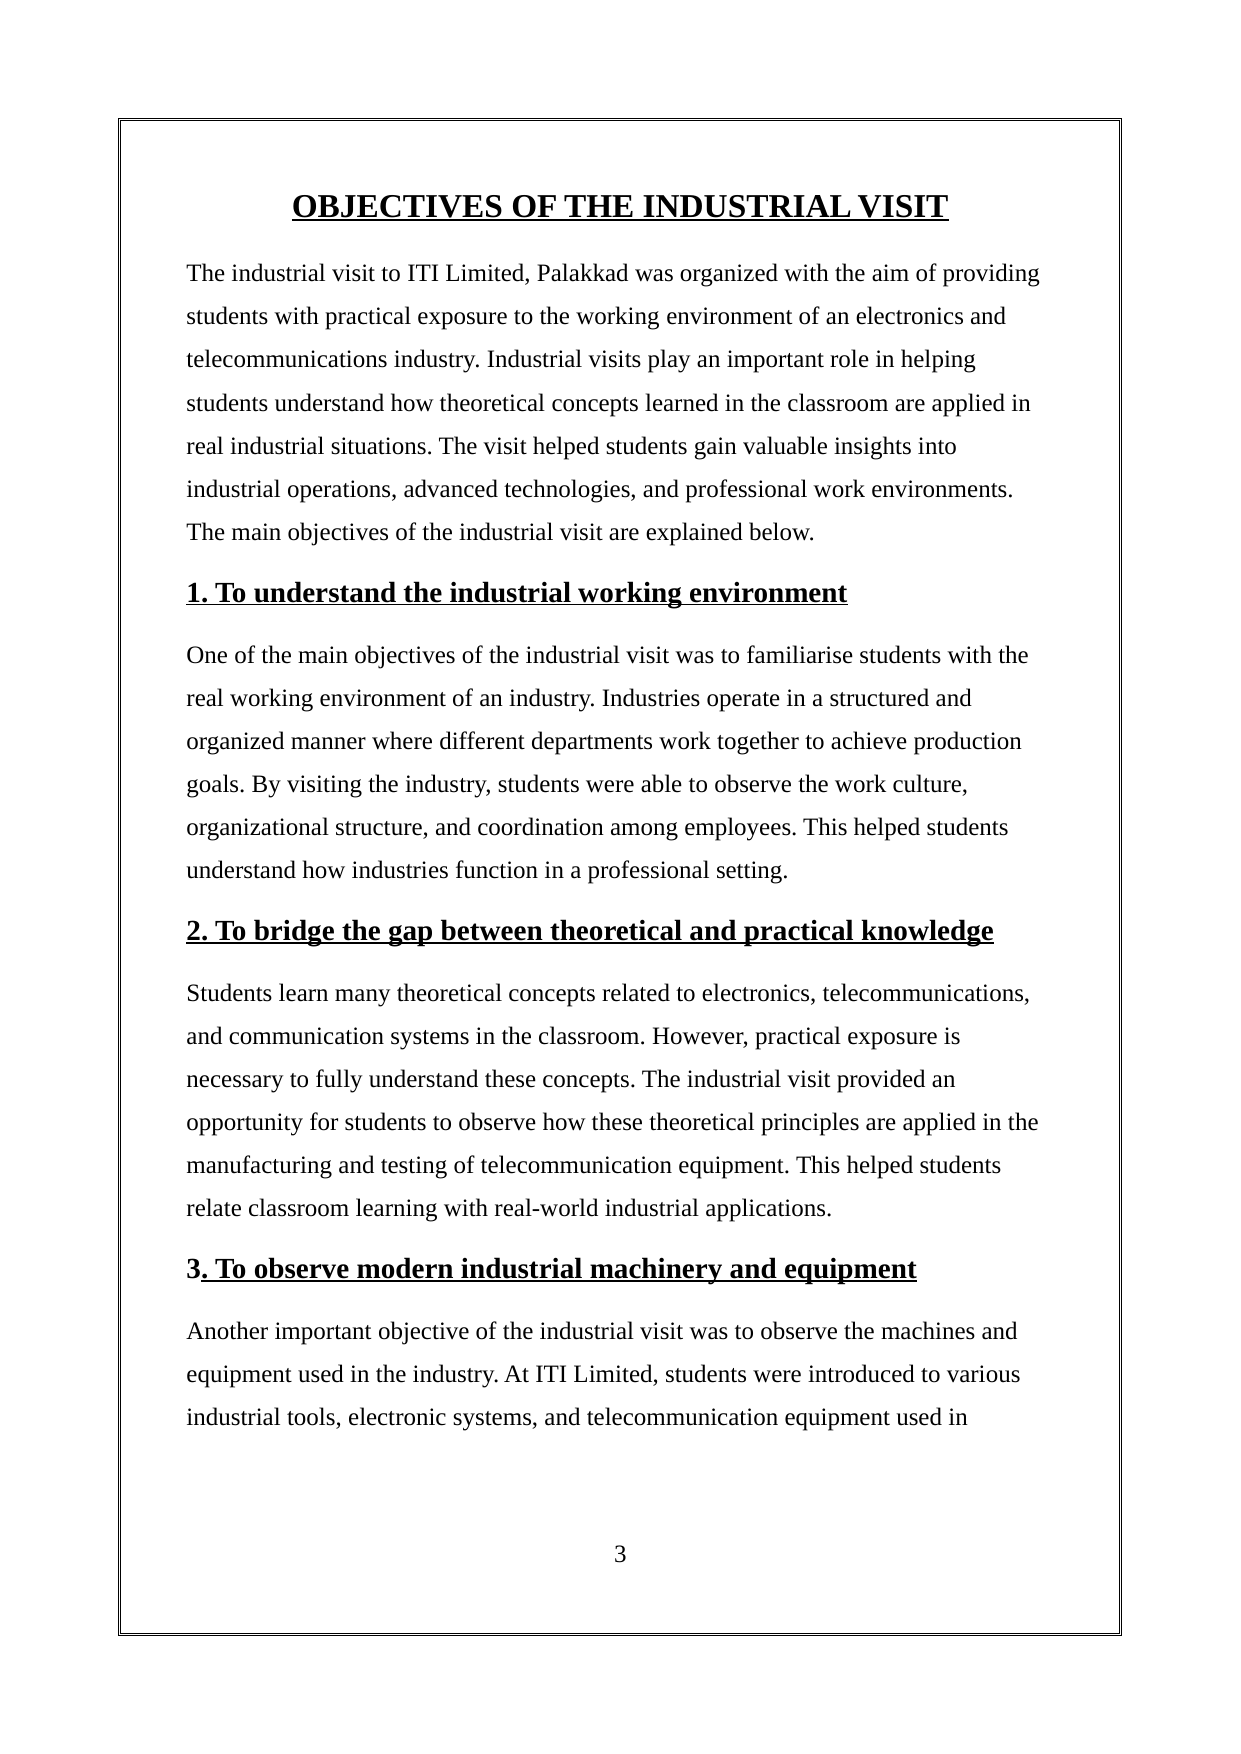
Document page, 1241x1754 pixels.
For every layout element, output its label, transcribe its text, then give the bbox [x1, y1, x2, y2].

text One of the main objectives of the industrial visit was to familiarise students with the real working environment of an industry. Industries operate in a structured and organized manner where different departments work together to achieve production goals. By visiting the industry, students were able to observe the work culture, organizational structure, and coordination among employees. This helped students understand how industries function in a professional setting. [186, 640, 1054, 884]
text Students learn many theoretical concepts related to electronics, telecommunications, and communication systems in the classroom. However, practical exposure is necessary to fully understand these concepts. The industrial visit provided an opportunity for students to observe how these theoretical principles are applied in the manufacturing and testing of telecommunication equipment. This helped students relate classroom learning with real-world industrial applications. [186, 978, 1054, 1222]
text 3. To observe modern industrial machinery and equipment [186, 1251, 1054, 1285]
text The industrial visit to ITI Limited, Palakkad was organized with the aim of providing students with practical exposure to the working environment of an electronics and telecommunications industry. Industrial visits play an important role in helping students understand how theoretical concepts learned in the classroom are applied in real industrial situations. The visit helped students gain valuable insights into industrial operations, advanced technologies, and professional work environments. The main objectives of the industrial visit are explained below. [186, 258, 1054, 546]
text 2. To bridge the gap between theoretical and practical knowledge [186, 913, 1054, 947]
text OBJECTIVES OF THE INDUSTRIAL VISIT [186, 186, 1054, 224]
text Another important objective of the industrial visit was to observe the machines and equipment used in the industry. At ITI Limited, students were introduced to various industrial tools, electronic systems, and telecommunication equipment used in [186, 1316, 1054, 1431]
text 1. To understand the industrial working environment [186, 575, 1054, 608]
